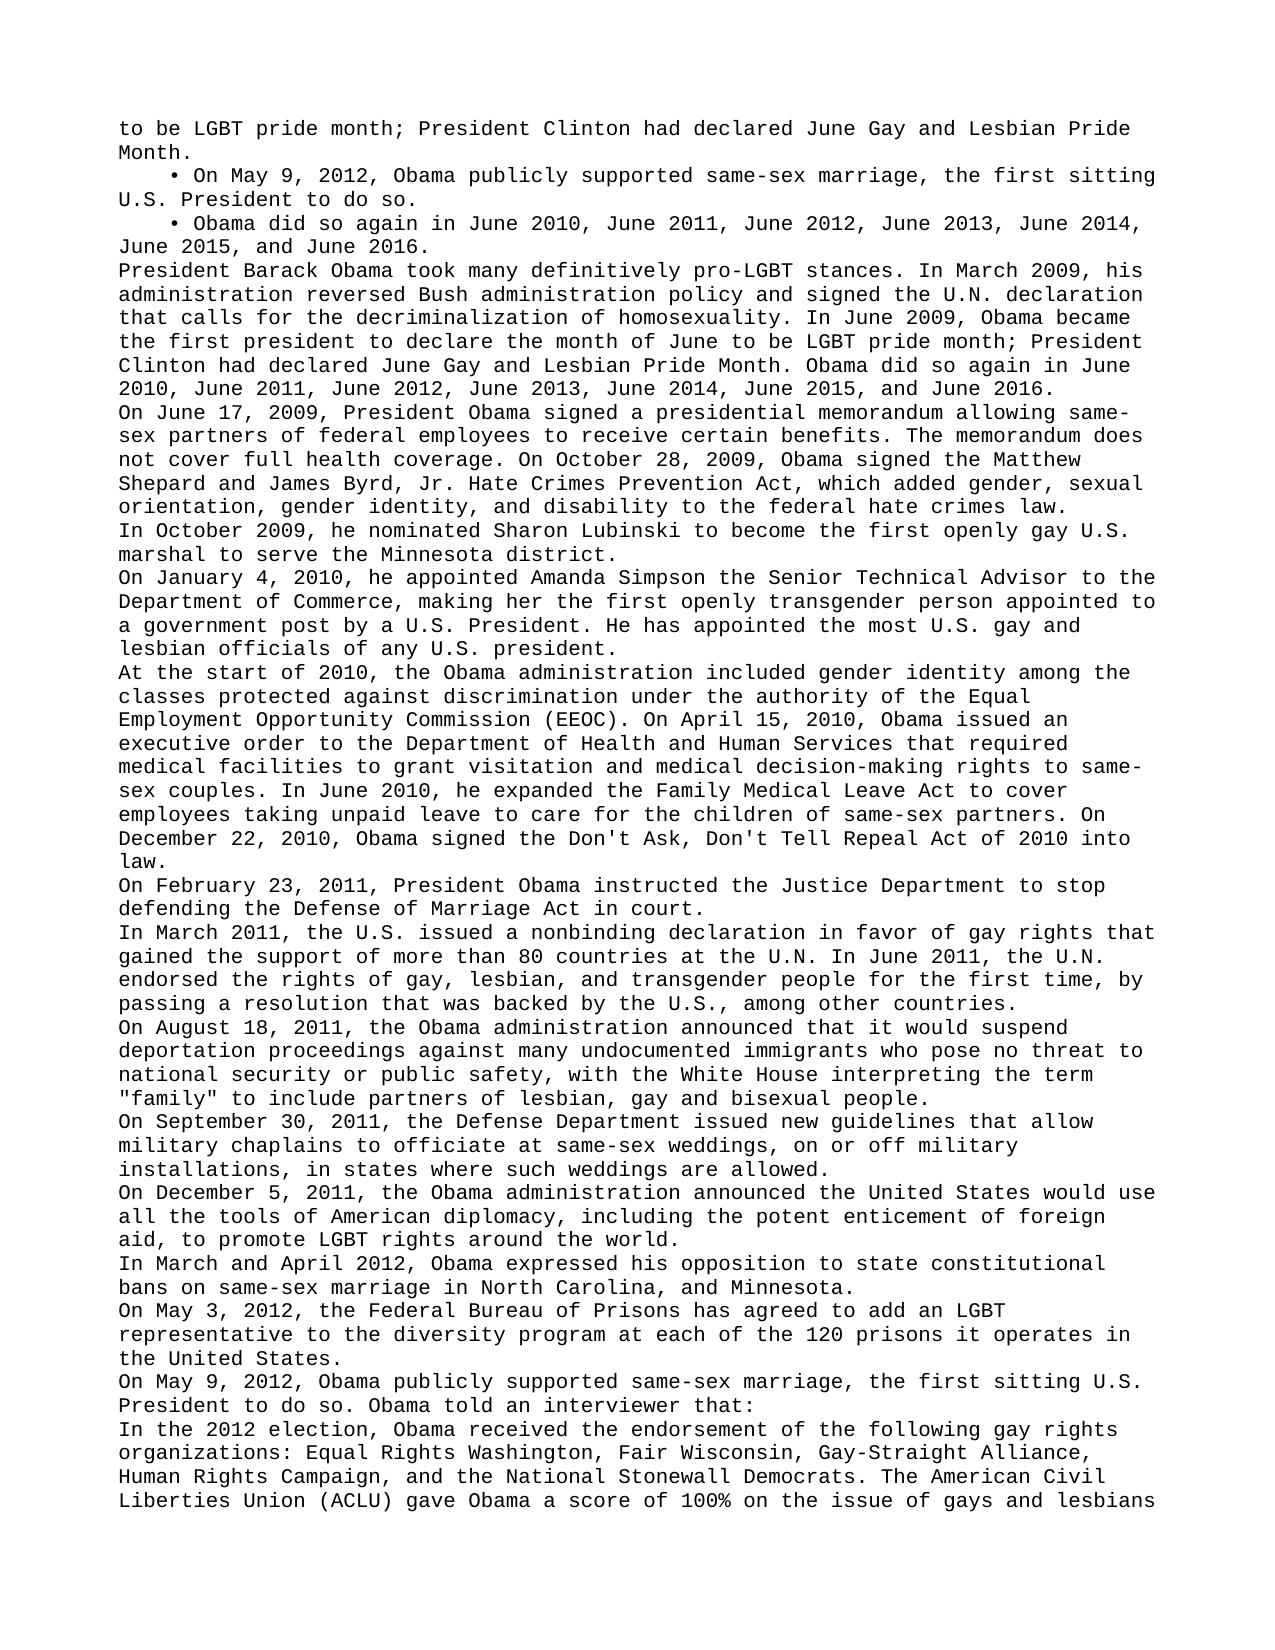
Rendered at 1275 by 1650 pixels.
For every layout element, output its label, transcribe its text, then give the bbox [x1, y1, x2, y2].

text On February 23, 2011, President Obama instructed the Justice Department to stop defending the Defense of Marriage Act in court. [118, 875, 1157, 922]
text In the 2012 election, Obama received the endorsement of the following gay rights organizations: Equal Rights Washington, Fair Wisconsin, Gay-Straight Alliance, Human Rights Campaign, and the National Stonewall Democrats. The American Civil Liberties Union (ACLU) gave Obama a score of 100% on the issue of gays and lesbians [118, 1419, 1157, 1513]
text On May 9, 2012, Obama publicly supported same-sex marriage, the first sitting U.S. President to do so. Obama told an interviewer that: [118, 1371, 1157, 1419]
text On January 4, 2010, he appointed Amanda Simpson the Senior Technical Advisor to the Department of Commerce, making her the first openly transgender person appointed to a government post by a U.S. President. He has appointed the most U.S. gay and lesbian officials of any U.S. president. [118, 567, 1157, 662]
text In March and April 2012, Obama expressed his opposition to state constitutional bans on same-sex marriage in North Carolina, and Minnesota. [118, 1253, 1157, 1300]
text • On May 9, 2012, Obama publicly supported same-sex marriage, the first sitting U.S. President to do so. [118, 165, 1157, 213]
text On September 30, 2011, the Defense Department issued new guidelines that allow military chaplains to officiate at same-sex weddings, on or off military installations, in states where such weddings are allowed. [118, 1111, 1157, 1182]
text At the start of 2010, the Obama administration included gender identity among the classes protected against discrimination under the authority of the Equal Employment Opportunity Commission (EEOC). On April 15, 2010, Obama issued an executive order to the Department of Health and Human Services that required medical facilities to grant visitation and medical decision-making rights to same-sex couples. In June 2010, he expanded the Family Medical Leave Act to cover employees taking unpaid leave to care for the children of same-sex partners. On December 22, 2010, Obama signed the Don't Ask, Don't Tell Repeal Act of 2010 into law. [118, 662, 1157, 875]
text to be LGBT pride month; President Clinton had declared June Gay and Lesbian Pride Month. [118, 118, 1157, 165]
text • Obama did so again in June 2010, June 2011, June 2012, June 2013, June 2014, June 2015, and June 2016. [118, 213, 1157, 260]
text On August 18, 2011, the Obama administration announced that it would suspend deportation proceedings against many undocumented immigrants who pose no threat to national security or public safety, with the White House interpreting the term "family" to include partners of lesbian, gay and bisexual people. [118, 1017, 1157, 1111]
text On May 3, 2012, the Federal Bureau of Prisons has agreed to add an LGBT representative to the diversity program at each of the 120 prisons it operates in the United States. [118, 1300, 1157, 1371]
text On December 5, 2011, the Obama administration announced the United States would use all the tools of American diplomacy, including the potent enticement of foreign aid, to promote LGBT rights around the world. [118, 1182, 1157, 1253]
text On June 17, 2009, President Obama signed a presidential memorandum allowing same-sex partners of federal employees to receive certain benefits. The memorandum does not cover full health coverage. On October 28, 2009, Obama signed the Matthew Shepard and James Byrd, Jr. Hate Crimes Prevention Act, which added gender, sexual orientation, gender identity, and disability to the federal hate crimes law. [118, 402, 1157, 520]
text President Barack Obama took many definitively pro-LGBT stances. In March 2009, his administration reversed Bush administration policy and signed the U.N. declaration that calls for the decriminalization of homosexuality. In June 2009, Obama became the first president to declare the month of June to be LGBT pride month; President Clinton had declared June Gay and Lesbian Pride Month. Obama did so again in June 2010, June 2011, June 2012, June 2013, June 2014, June 2015, and June 2016. [118, 260, 1157, 402]
text In March 2011, the U.S. issued a nonbinding declaration in favor of gay rights that gained the support of more than 80 countries at the U.N. In June 2011, the U.N. endorsed the rights of gay, lesbian, and transgender people for the first time, by passing a resolution that was backed by the U.S., among other countries. [118, 922, 1157, 1017]
text In October 2009, he nominated Sharon Lubinski to become the first openly gay U.S. marshal to serve the Minnesota district. [118, 520, 1157, 567]
